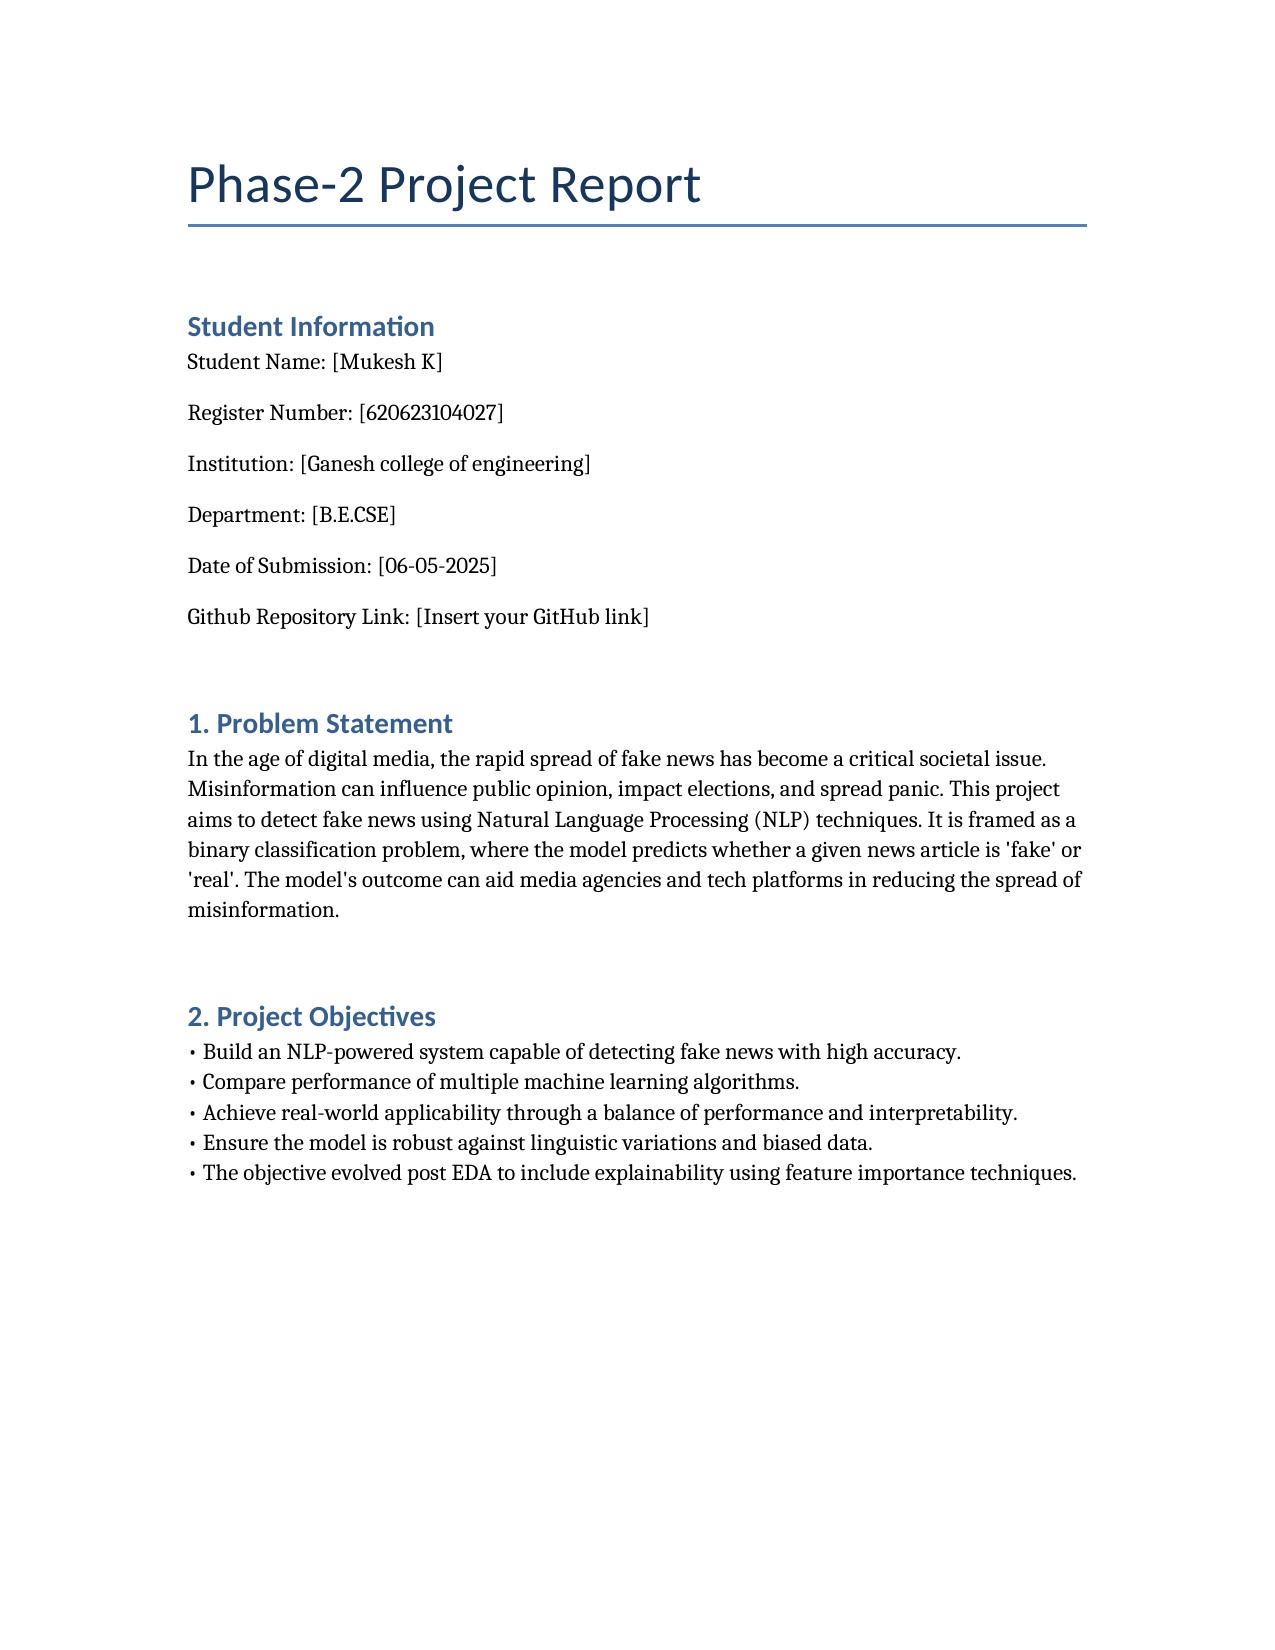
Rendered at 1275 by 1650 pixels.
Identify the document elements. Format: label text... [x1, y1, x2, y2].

subtitle 1. Problem Statement [187, 705, 1087, 741]
subtitle 2. Project Objectives [187, 998, 1087, 1034]
title Phase-2 Project Report [187, 150, 1087, 227]
text Student Name: [Mukesh K] [187, 349, 1087, 375]
text Register Number: [620623104027] [187, 400, 1087, 426]
subtitle Student Information [187, 308, 1087, 343]
text Department: [B.E.CSE] [187, 502, 1087, 528]
text In the age of digital media, the rapid spread of fake news has become a critical societal issue. Misinformation can influence public opinion, impact elections, and spread panic. This project aims to detect fake news using Natural Language Processing (NLP) techniques. It is framed as a binary classification problem, where the model predicts whether a given news article is 'fake' or 'real'. The model's outcome can aid media agencies and tech platforms in reducing the spread of misinformation. [187, 746, 1087, 923]
text Date of Submission: [06-05-2025] [187, 553, 1087, 579]
text Github Repository Link: [Insert your GitHub link] [187, 604, 1087, 630]
text • Build an NLP-powered system capable of detecting fake news with high accuracy. • Compare performance of multiple machine learning algorithms. • Achieve real-world applicability through a balance of performance and interpretability. • Ensure the model is robust against linguistic variations and biased data. • The objective evolved post EDA to include explainability using feature importance techniques. [187, 1039, 1087, 1186]
text Institution: [Ganesh college of engineering] [187, 451, 1087, 477]
